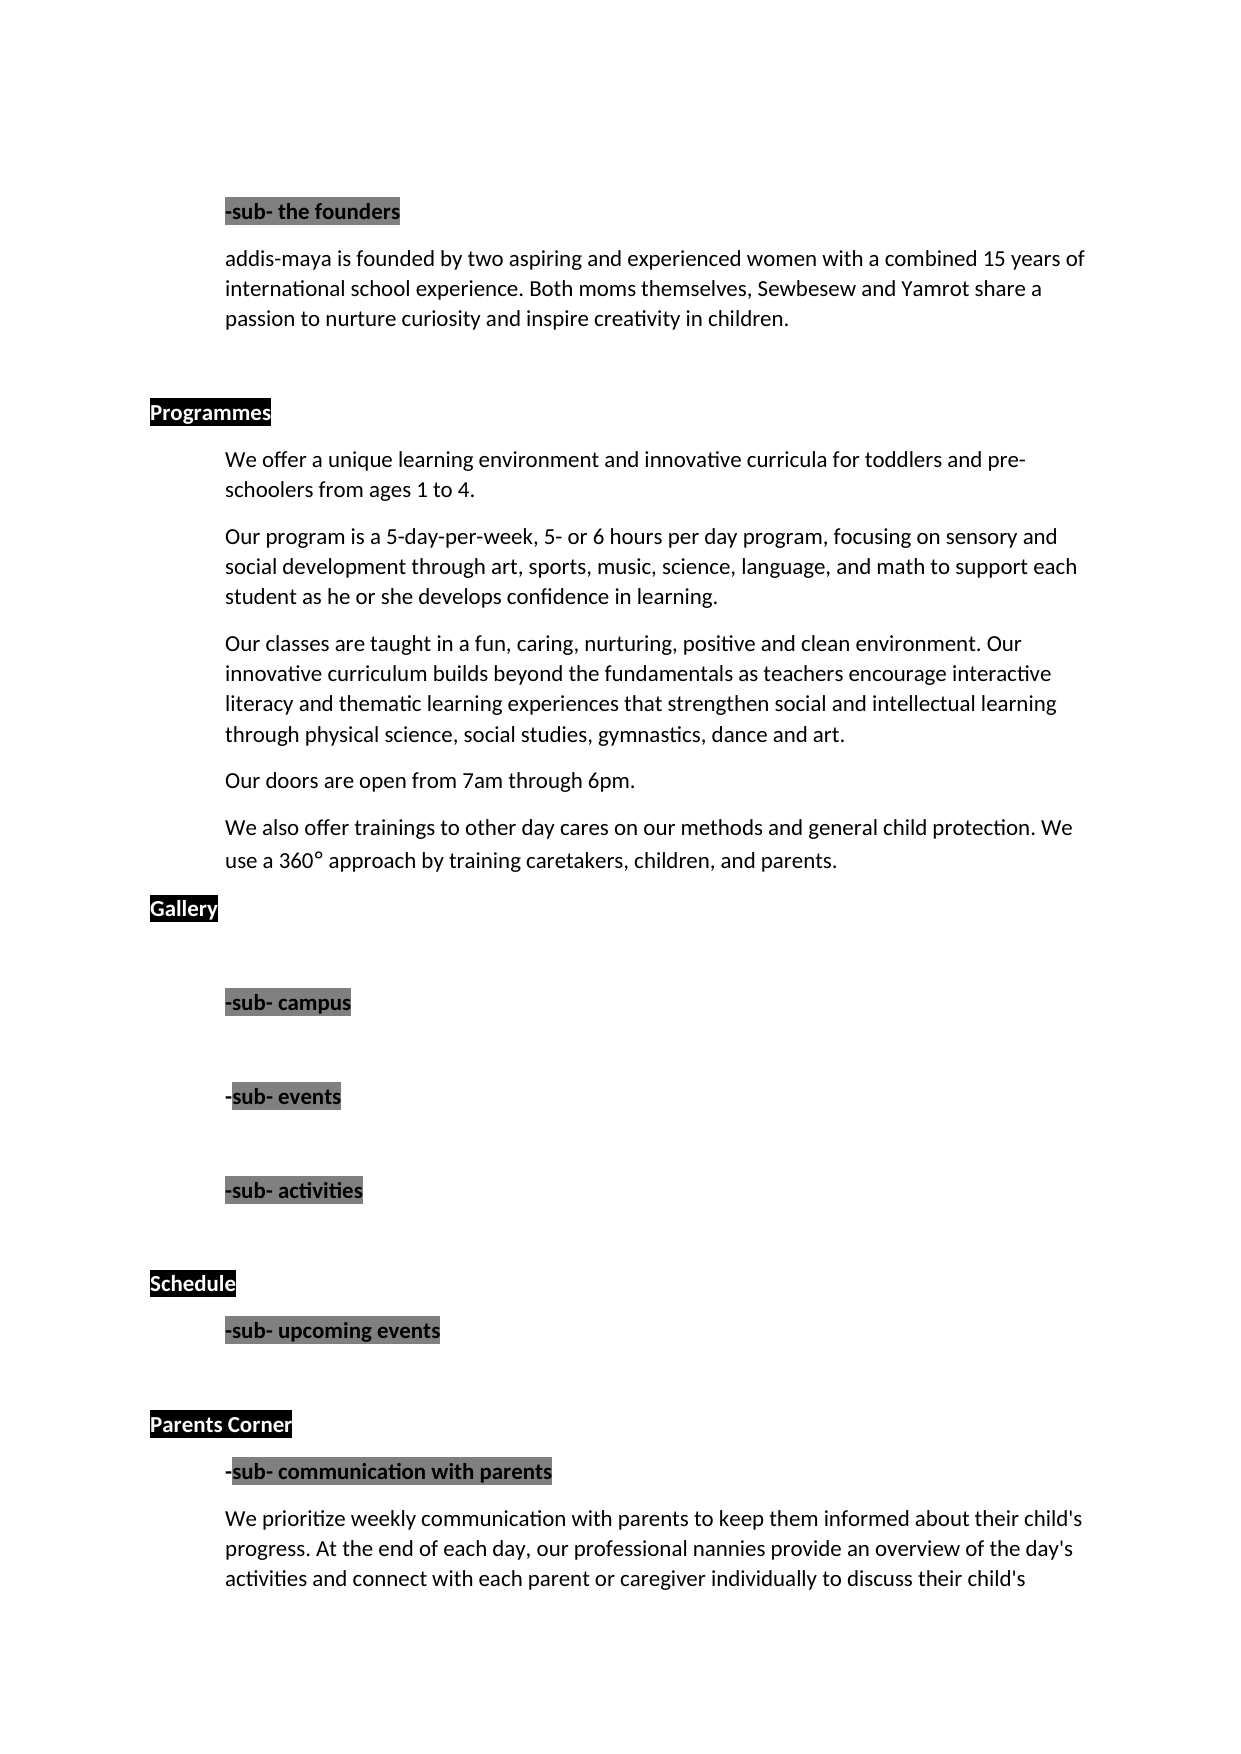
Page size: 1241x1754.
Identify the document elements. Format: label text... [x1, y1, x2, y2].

text Our program is a 5-day-per-week, 5- or 6 hours per day program, focusing on sensory and social development through art, sports, music, science, language, and math to support each student as he or she develops confidence in learning. [225, 522, 1090, 610]
text -sub- campus [225, 988, 1090, 1016]
text Parents Corner [150, 1410, 1090, 1438]
text -sub- upcoming events [225, 1316, 1090, 1344]
text -sub- communication with parents [225, 1457, 1090, 1485]
text -sub- the founders [225, 197, 1090, 225]
text Programmes [150, 398, 1090, 426]
text We prioritize weekly communication with parents to keep them informed about their child's progress. At the end of each day, our professional nannies provide an overview of the day's activities and connect with each parent or caregiver individually to discuss their child's [225, 1504, 1090, 1592]
text addis-maya is founded by two aspiring and experienced women with a combined 15 years of international school experience. Both moms themselves, Sewbesew and Yamrot share a passion to nurture curiosity and inspire creativity in children. [225, 244, 1090, 332]
text We also offer trainings to other day cares on our methods and general child protection. We use a 360° approach by training caretakers, children, and parents. [225, 813, 1090, 875]
text Our classes are taught in a fun, caring, nurturing, positive and clean environment. Our innovative curriculum builds beyond the fundamentals as teachers encourage interactive literacy and thematic learning experiences that strengthen social and intellectual learning through physical science, social studies, gymnastics, dance and art. [225, 629, 1090, 748]
text Our doors are open from 7am through 6pm. [225, 767, 1090, 795]
text We offer a unique learning environment and innovative curricula for toddlers and pre-schoolers from ages 1 to 4. [225, 445, 1090, 503]
text -sub- events [225, 1082, 1090, 1110]
text Gallery [150, 894, 1090, 922]
text Schedule [150, 1269, 1090, 1297]
text -sub- activities [225, 1176, 1090, 1204]
